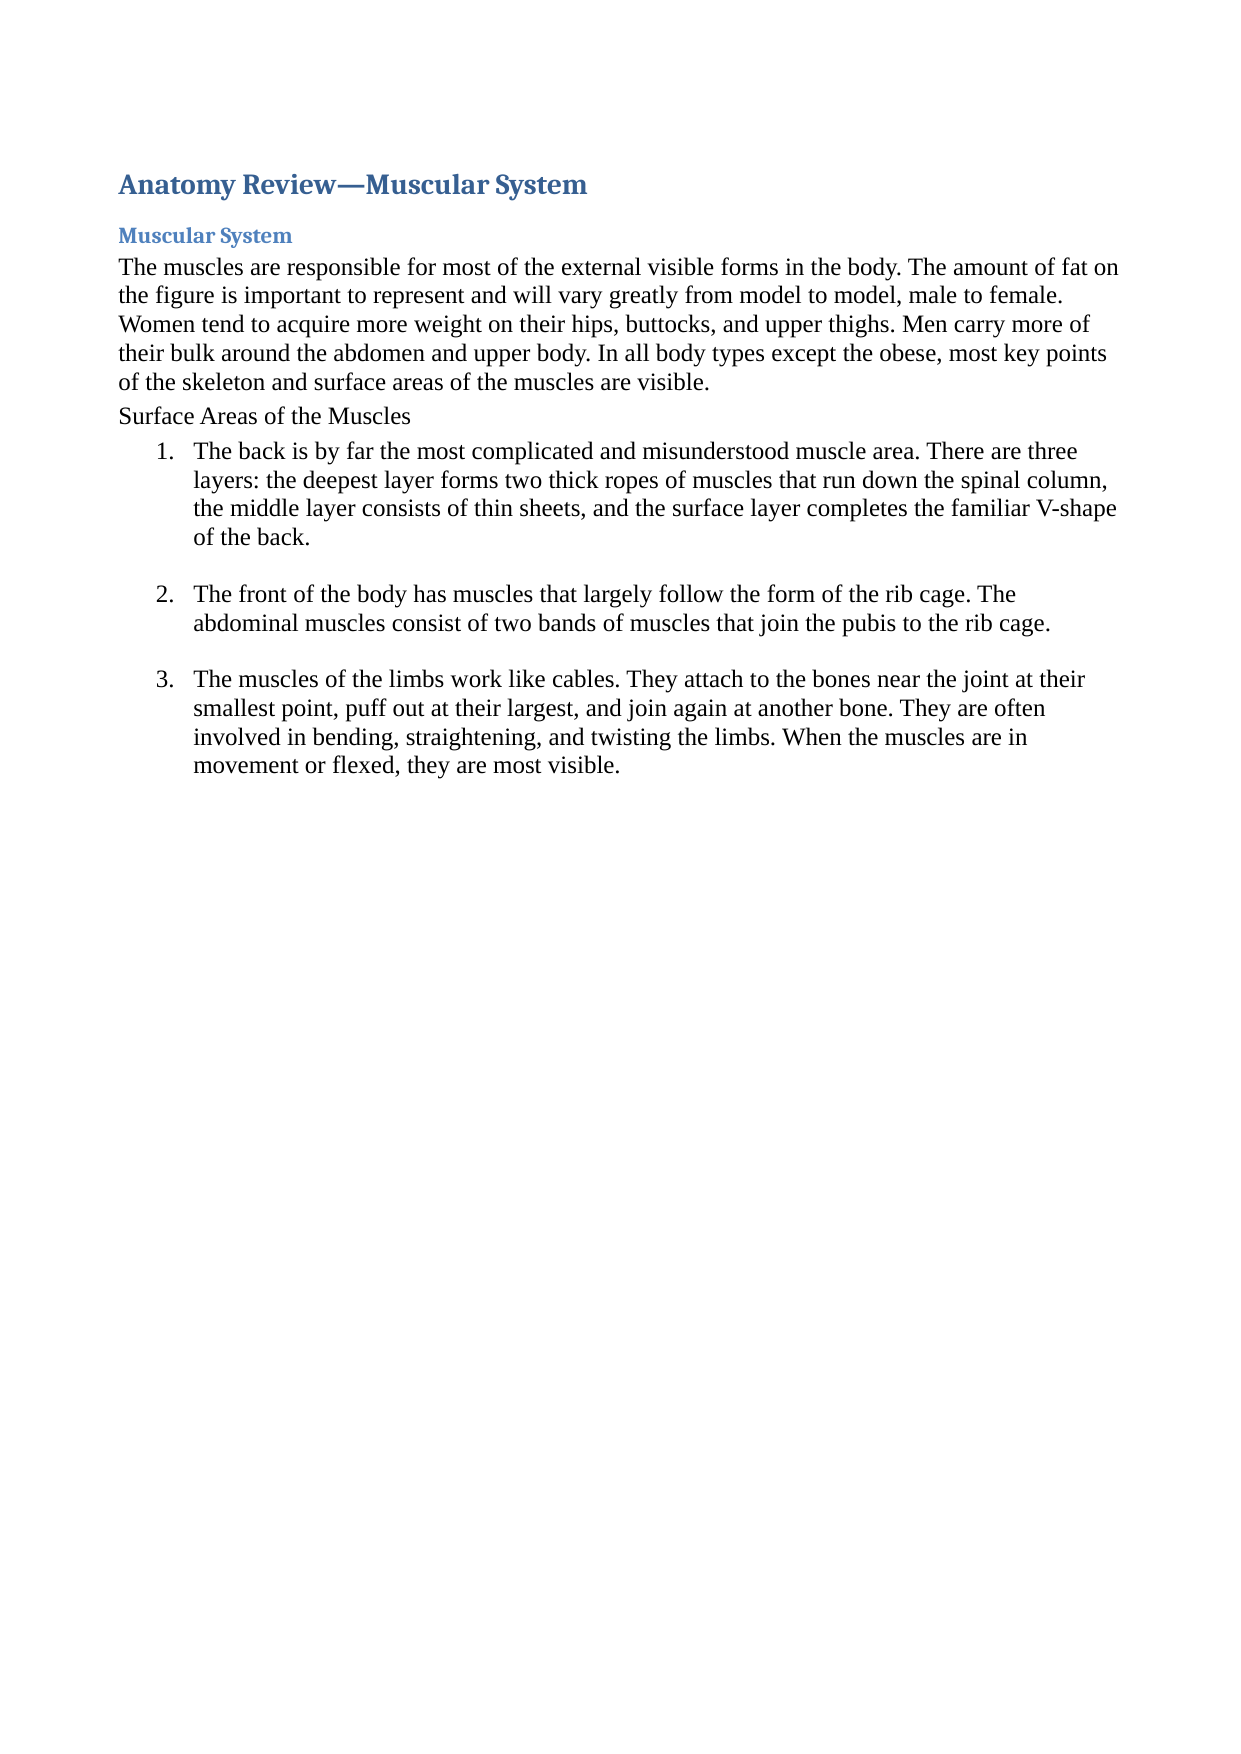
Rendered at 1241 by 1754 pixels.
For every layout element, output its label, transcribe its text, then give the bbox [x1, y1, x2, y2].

list The back is by far the most complicated and misunderstood muscle area. There are three layers: the deepest layer forms two thick ropes of muscles that run down the spinal column, the middle layer consists of thin sheets, and the surface layer completes the familiar V-shape of the back. [156, 436, 1122, 551]
text Surface Areas of the Muscles [118, 401, 1122, 430]
text The muscles are responsible for most of the external visible forms in the body. The amount of fat on the figure is important to represent and will vary greatly from model to model, male to female. Women tend to acquire more weight on their hips, buttocks, and upper thighs. Men carry more of their bulk around the abdomen and upper body. In all body types except the obese, most key points of the skeleton and surface areas of the muscles are visible. [118, 252, 1122, 396]
subtitle Anatomy Review—Muscular System [118, 168, 1122, 202]
list The front of the body has muscles that largely follow the form of the rib cage. The abdominal muscles consist of two bands of muscles that join the pubis to the rib cage. [156, 579, 1122, 636]
subtitle Muscular System [118, 222, 1122, 249]
list The muscles of the limbs work like cables. They attach to the bones near the joint at their smallest point, puff out at their largest, and join again at another bone. They are often involved in bending, straightening, and twisting the limbs. When the muscles are in movement or flexed, they are most visible. [156, 664, 1122, 779]
